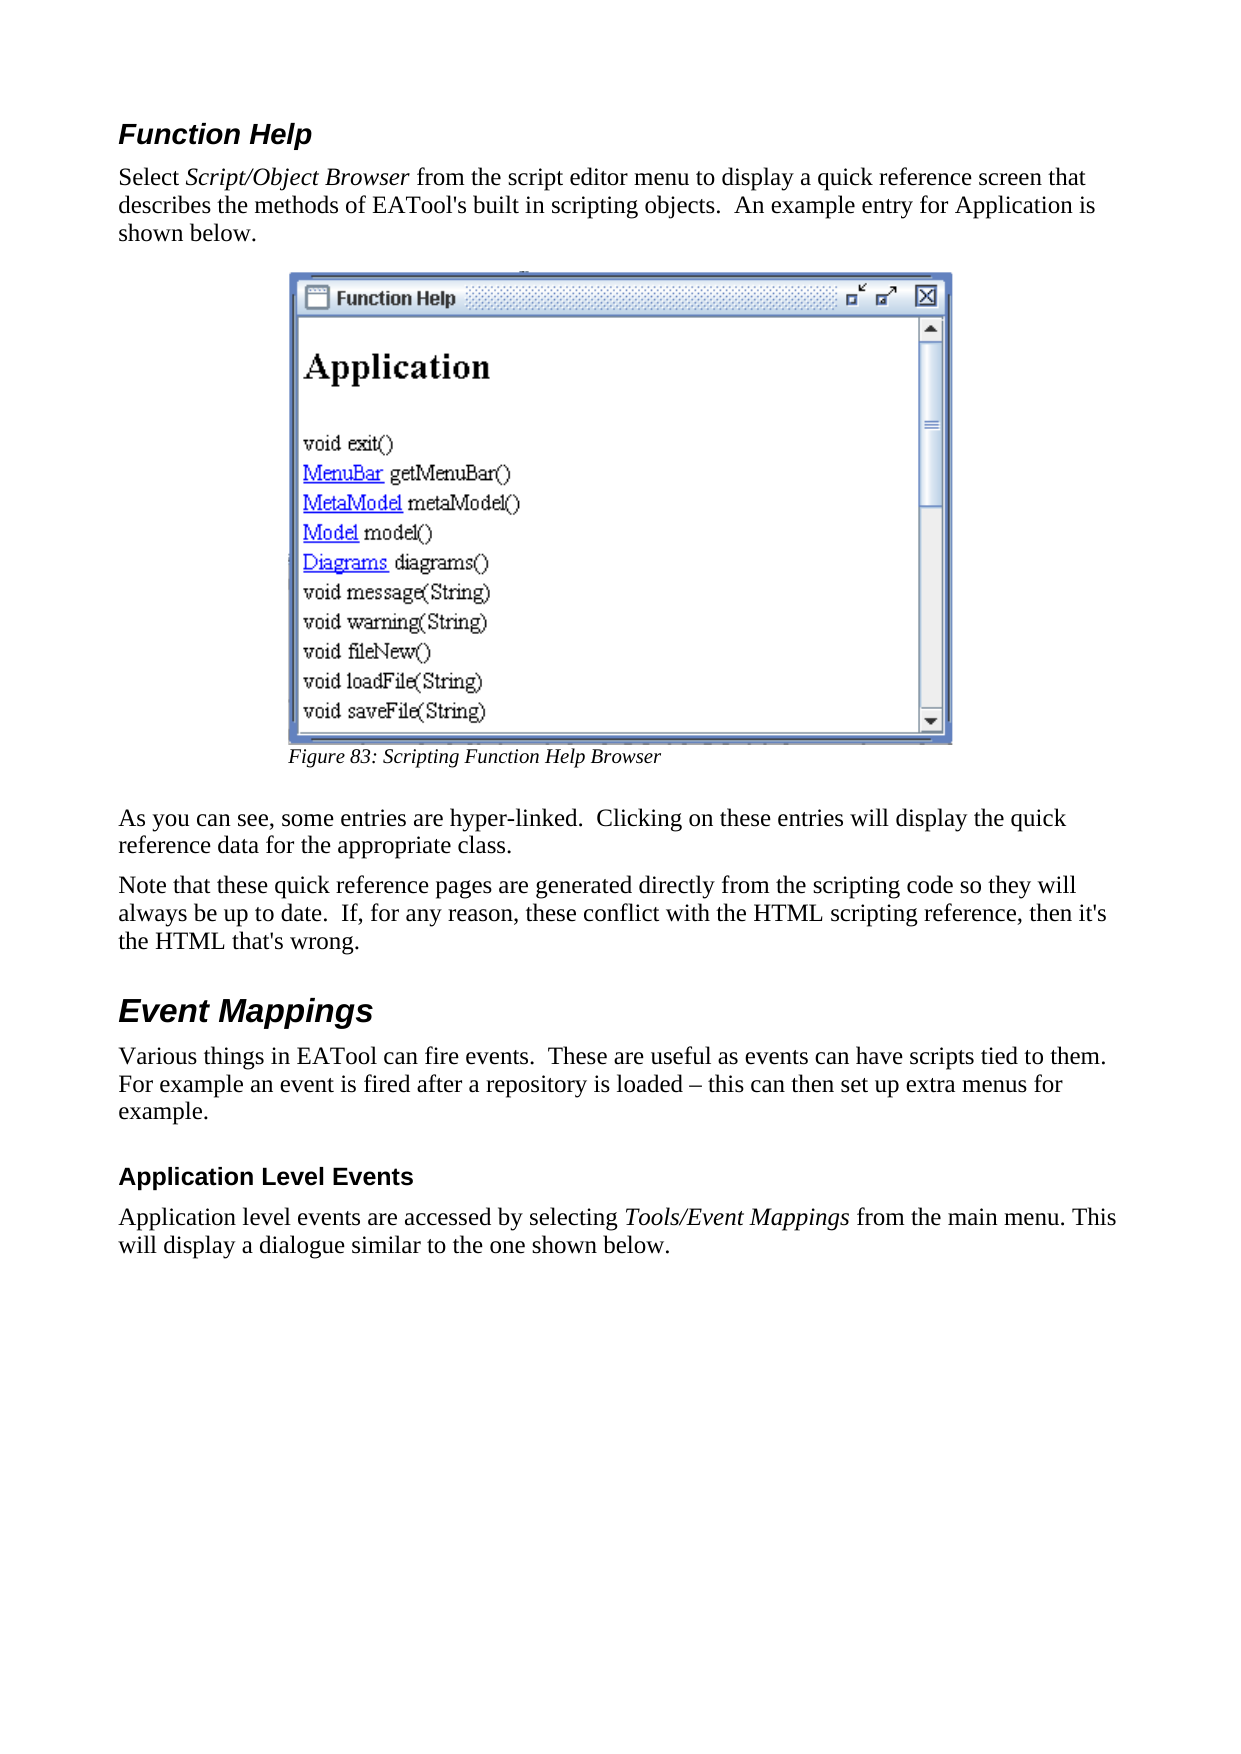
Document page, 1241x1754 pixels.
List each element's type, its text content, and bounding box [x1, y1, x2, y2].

text Select Script/Object Browser from the script editor menu to display a quick reference screen that describes the methods of EATool's built in scripting objects. An example entry for Application is shown below. [118, 163, 1122, 246]
picture [288, 271, 953, 745]
text Various things in EATool can fire events. These are useful as events can have scripts tied to them. For example an event is fired after a repository is loaded – this can then set up extra menus for example. [118, 1042, 1122, 1125]
subtitle Event Mappings [118, 992, 1122, 1029]
text Note that these quick reference pages are generated directly from the scripting code so they will always be up to date. If, for any reason, these conflict with the HTML scripting reference, then it's the HTML that's wrong. [118, 872, 1122, 955]
text As you can see, some entries are hyper-linked. Clicking on these entries will display the quick reference data for the appropriate class. [118, 804, 1122, 859]
subtitle Application Level Events [118, 1163, 1122, 1191]
text Figure 83: Scripting Function Help Browser [288, 745, 952, 768]
subtitle Function Help [118, 118, 1122, 151]
text Application level events are accessed by selecting Tools/Event Mappings from the main menu. This will display a dialogue similar to the one shown below. [118, 1203, 1122, 1258]
